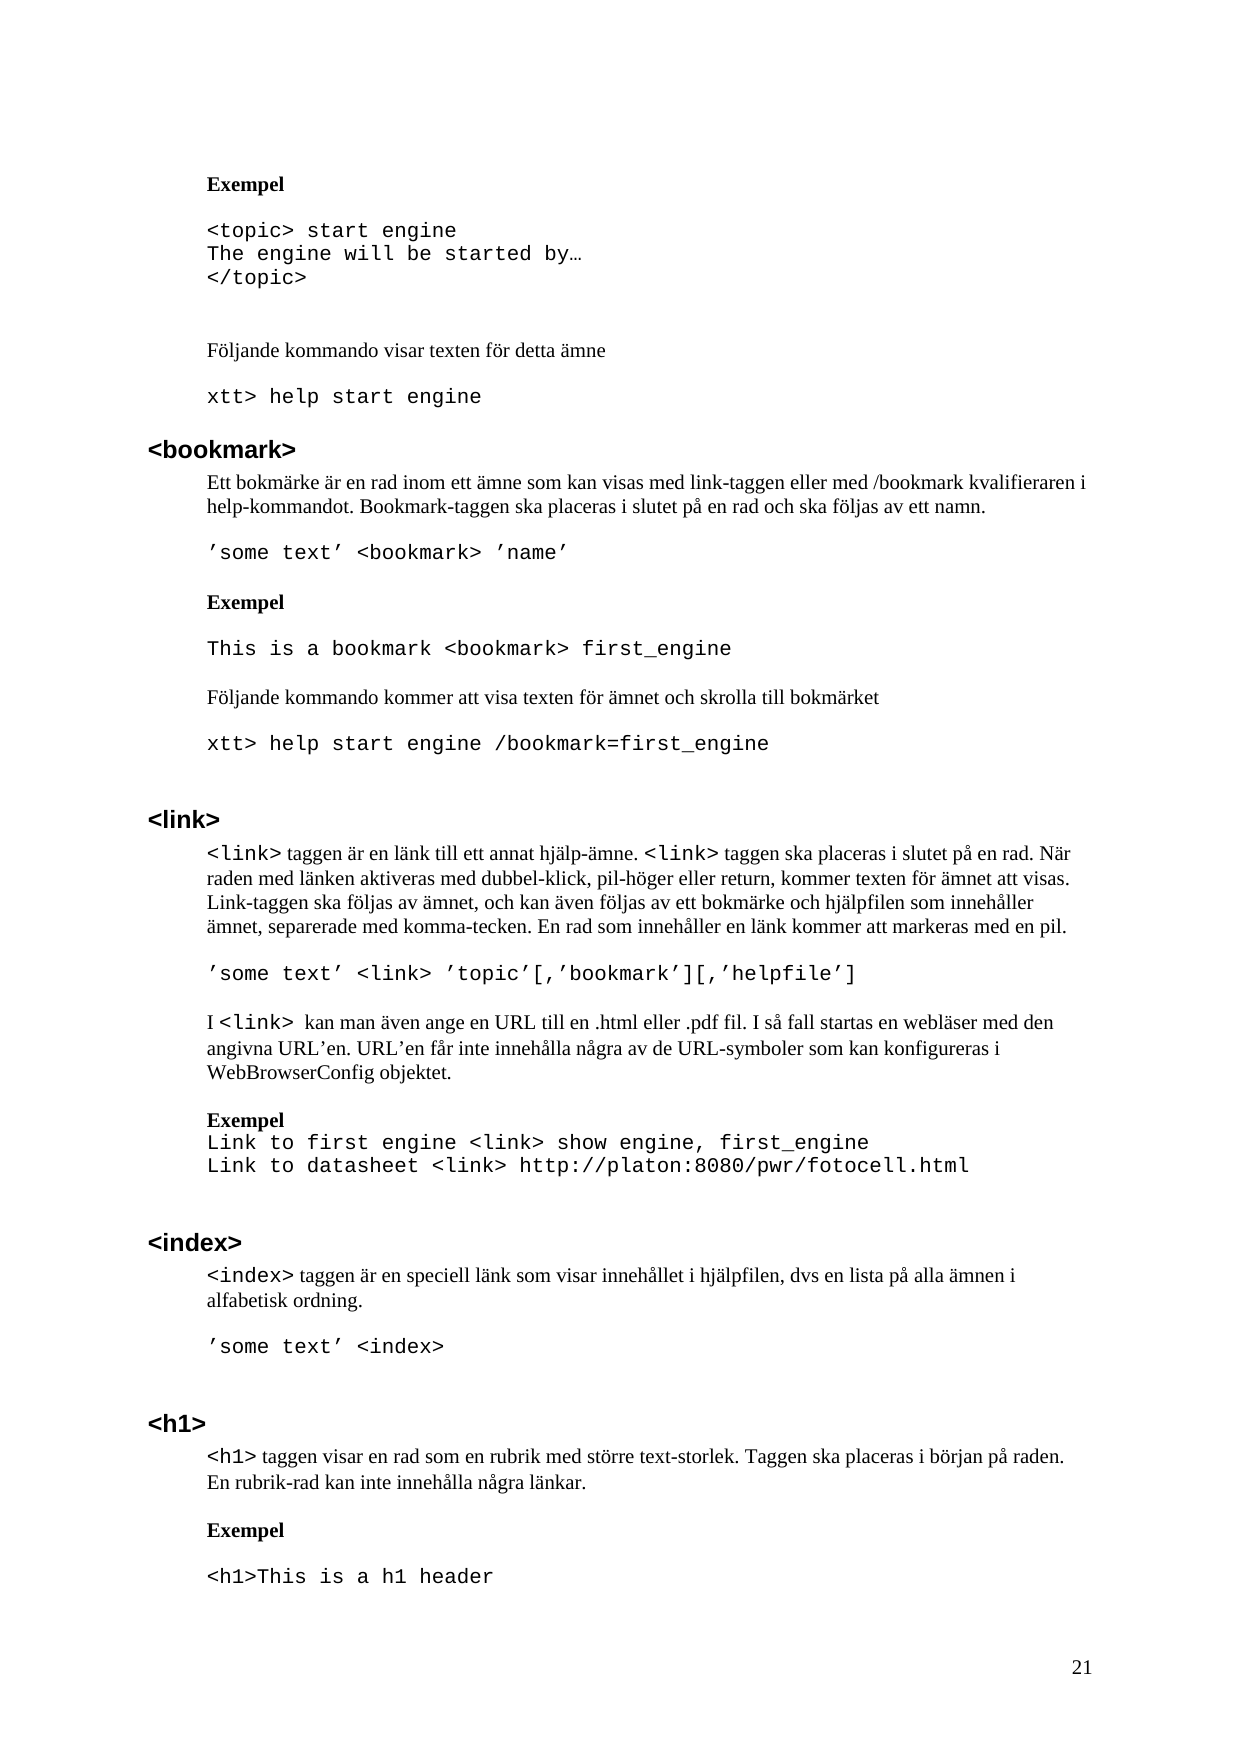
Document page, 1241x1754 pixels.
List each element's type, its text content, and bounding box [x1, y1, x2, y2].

text Ett bokmärke är en rad inom ett ämne som kan visas med link-taggen eller med /bookmark kvalifieraren i help-kommandot. Bookmark-taggen ska placeras i slutet på en rad och ska följas av ett namn. [207, 470, 1093, 518]
text Exempel [207, 1108, 1093, 1132]
text Link to first engine <link> show engine, first_engine [207, 1132, 1093, 1155]
text This is a bookmark <bookmark> first_engine [207, 638, 1093, 661]
subtitle <bookmark> [148, 435, 1093, 464]
text <h1>This is a h1 header [207, 1566, 1093, 1589]
text <h1> taggen visar en rad som en rubrik med större text-storlek. Taggen ska placeras i början på raden. [207, 1444, 1093, 1469]
text En rubrik-rad kan inte innehålla några länkar. [207, 1469, 1093, 1494]
text <topic> start engine [207, 220, 1093, 243]
text ’some text’ <index> [207, 1337, 1093, 1360]
text ’some text’ <bookmark> ’name’ [207, 542, 1093, 566]
text Exempel [207, 590, 1093, 614]
text Följande kommando visar texten för detta ämne [207, 338, 1093, 362]
text I <link> kan man även ange en URL till en .html eller .pdf fil. I så fall startas en webläser med den angivna URL’en. URL’en får inte innehålla några av de URL-symboler som kan konfigureras i WebBrowserConfig objektet. [207, 1010, 1093, 1084]
text The engine will be started by… [207, 243, 1093, 267]
subtitle <h1> [148, 1409, 1093, 1438]
text ’some text’ <link> ’topic’[,’bookmark’][,’helpfile’] [207, 962, 1093, 986]
text Följande kommando kommer att visa texten för ämnet och skrolla till bokmärket [207, 685, 1093, 709]
text <link> taggen är en länk till ett annat hjälp-ämne. <link> taggen ska placeras i slutet på en rad. När raden med länken aktiveras med dubbel-klick, pil-höger eller return, kommer texten för ämnet att visas. Link-taggen ska följas av ämnet, och kan även följas av ett bokmärke och hjälpfilen som innehåller ämnet, separerade med komma-tecken. En rad som innehåller en länk kommer att markeras med en pil. [207, 841, 1093, 938]
subtitle <link> [148, 806, 1093, 834]
text <index> taggen är en speciell länk som visar innehållet i hjälpfilen, dvs en lista på alla ämnen i alfabetisk ordning. [207, 1263, 1093, 1312]
text xtt> help start engine /bookmark=first_engine [207, 733, 1093, 757]
text Exempel [207, 172, 1093, 196]
subtitle <index> [148, 1228, 1093, 1256]
text </topic> [207, 267, 1093, 291]
text Exempel [207, 1518, 1093, 1542]
text Link to datasheet <link> http://platon:8080/pwr/fotocell.html [207, 1155, 1093, 1179]
text xtt> help start engine [207, 387, 1093, 410]
